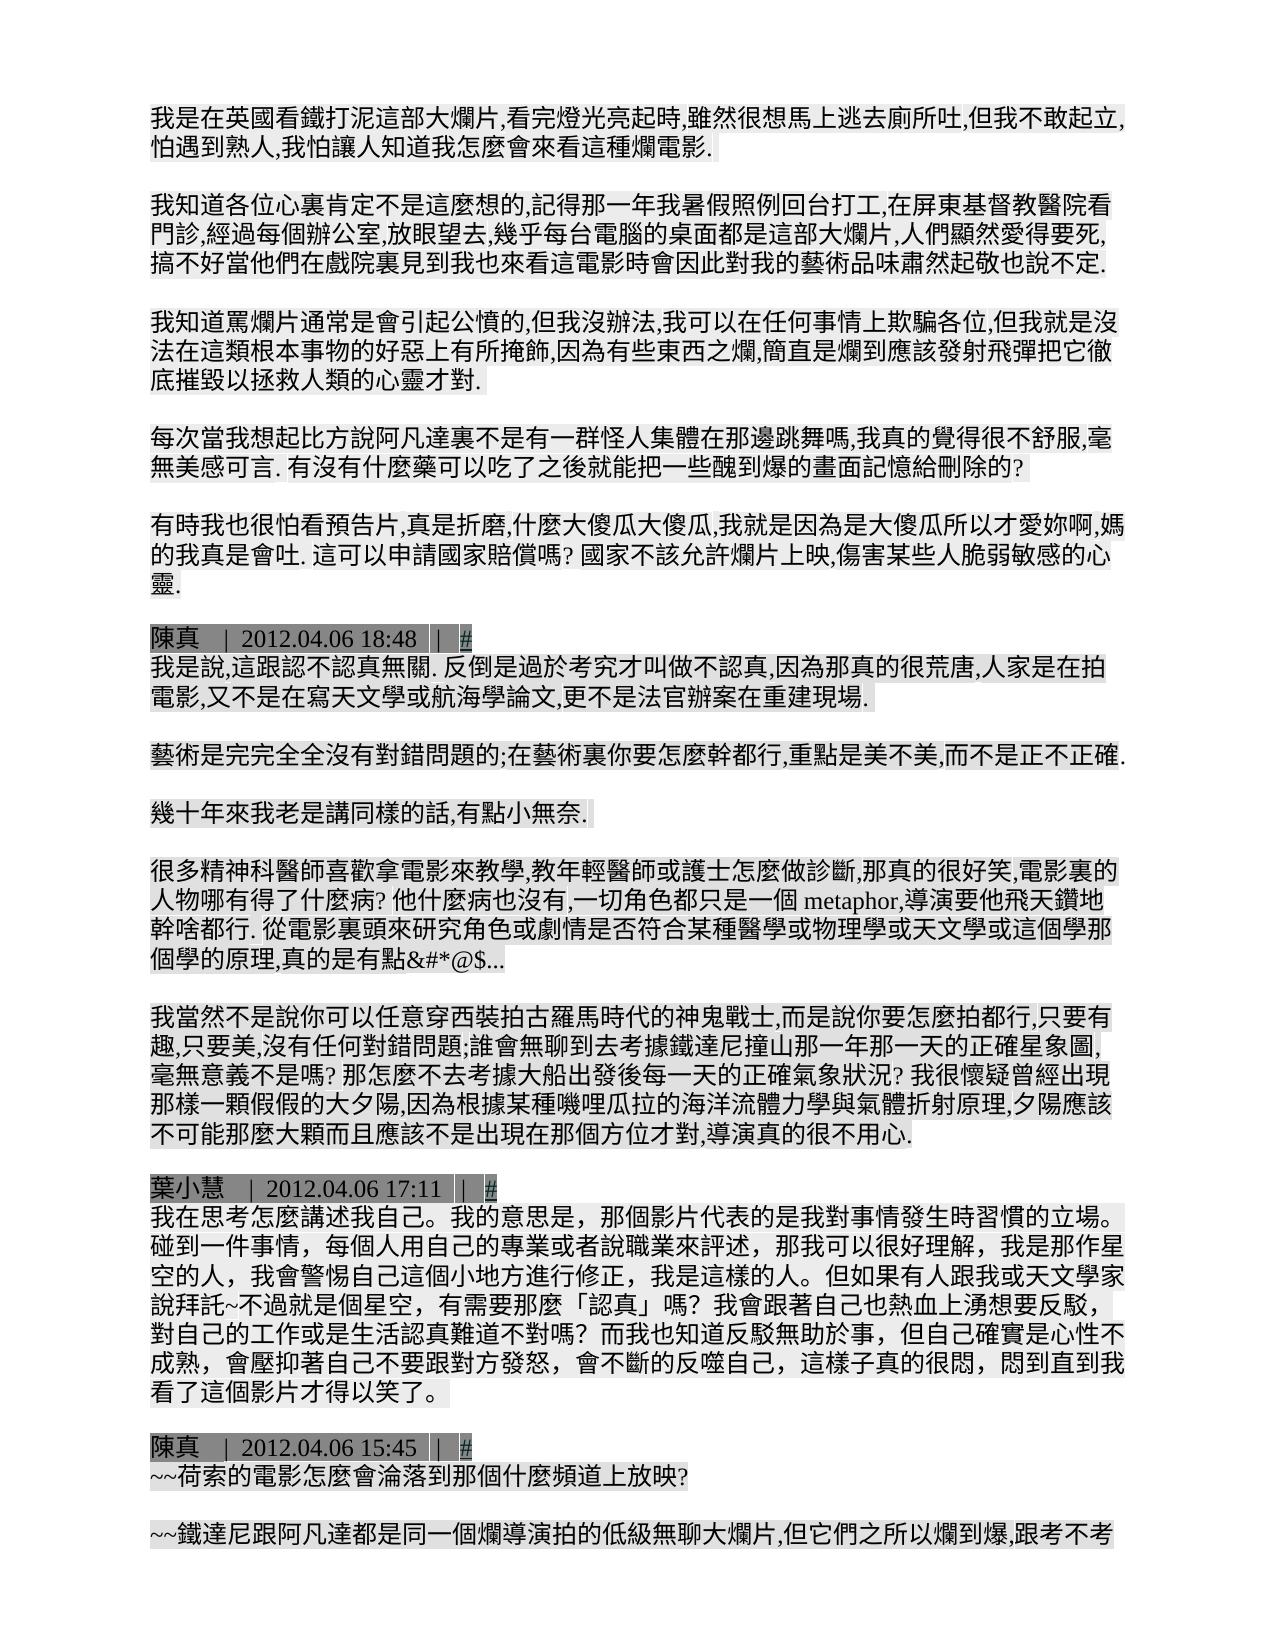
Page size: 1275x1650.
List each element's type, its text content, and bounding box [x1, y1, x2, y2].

text 葉小慧 | 2012.04.06 17:11 | # [150, 1174, 1125, 1203]
text ~~荷索的電影怎麼會淪落到那個什麼頻道上放映? ~~鐵達尼跟阿凡達都是同一個爛導演拍的低級無聊大爛片,但它們之所以爛到爆,跟考不考 [150, 1462, 1125, 1549]
text 陳真 | 2012.04.06 15:45 | # [150, 1433, 1125, 1462]
text 陳真 | 2012.04.06 18:48 | # [150, 624, 1125, 653]
text 我在思考怎麼講述我自己。我的意思是，那個影片代表的是我對事情發生時習慣的立場。碰到一件事情，每個人用自己的專業或者說職業來評述，那我可以很好理解，我是那作星空的人，我會警惕自己這個小地方進行修正，我是這樣的人。但如果有人跟我或天文學家說拜託~不過就是個星空，有需要那麼「認真」嗎？我會跟著自己也熱血上湧想要反駁，對自己的工作或是生活認真難道不對嗎？而我也知道反駁無助於事，但自己確實是心性不成熟，會壓抑著自己不要跟對方發怒，會不斷的反噬自己，這樣子真的很悶，悶到直到我看了這個影片才得以笑了。 [150, 1203, 1125, 1408]
text 我是說,這跟認不認真無關. 反倒是過於考究才叫做不認真,因為那真的很荒唐,人家是在拍電影,又不是在寫天文學或航海學論文,更不是法官辦案在重建現場. 藝術是完完全全沒有對錯問題的;在藝術裏你要怎麼幹都行,重點是美不美,而不是正不正確. 幾十年來我老是講同樣的話,有點小無奈. 很多精神科醫師喜歡拿電影來教學,教年輕醫師或護士怎麼做診斷,那真的很好笑,電影裏的人物哪有得了什麼病? 他什麼病也沒有,一切角色都只是一個metaphor,導演要他飛天鑽地幹啥都行. 從電影裏頭來研究角色或劇情是否符合某種醫學或物理學或天文學或這個學那個學的原理,真的是有點&#*@$... 我當然不是說你可以任意穿西裝拍古羅馬時代的神鬼戰士,而是說你要怎麼拍都行,只要有趣,只要美,沒有任何對錯問題;誰會無聊到去考據鐵達尼撞山那一年那一天的正確星象圖,毫無意義不是嗎? 那怎麼不去考據大船出發後每一天的正確氣象狀況? 我很懷疑曾經出現那樣一顆假假的大夕陽,因為根據某種嘰哩瓜拉的海洋流體力學與氣體折射原理,夕陽應該不可能那麼大顆而且應該不是出現在那個方位才對,導演真的很不用心. [150, 653, 1125, 1149]
text 我是在英國看鐵打泥這部大爛片,看完燈光亮起時,雖然很想馬上逃去廁所吐,但我不敢起立,怕遇到熟人,我怕讓人知道我怎麼會來看這種爛電影. 我知道各位心裏肯定不是這麼想的,記得那一年我暑假照例回台打工,在屏東基督教醫院看門診,經過每個辦公室,放眼望去,幾乎每台電腦的桌面都是這部大爛片,人們顯然愛得要死,搞不好當他們在戲院裏見到我也來看這電影時會因此對我的藝術品味肅然起敬也說不定. 我知道罵爛片通常是會引起公憤的,但我沒辦法,我可以在任何事情上欺騙各位,但我就是沒法在這類根本事物的好惡上有所掩飾,因為有些東西之爛,簡直是爛到應該發射飛彈把它徹底摧毀以拯救人類的心靈才對. 每次當我想起比方說阿凡達裏不是有一群怪人集體在那邊跳舞嗎,我真的覺得很不舒服,毫無美感可言. 有沒有什麼藥可以吃了之後就能把一些醜到爆的畫面記憶給刪除的? 有時我也很怕看預告片,真是折磨,什麼大傻瓜大傻瓜,我就是因為是大傻瓜所以才愛妳啊,媽的我真是會吐. 這可以申請國家賠償嗎? 國家不該允許爛片上映,傷害某些人脆弱敏感的心靈. [150, 75, 1125, 599]
